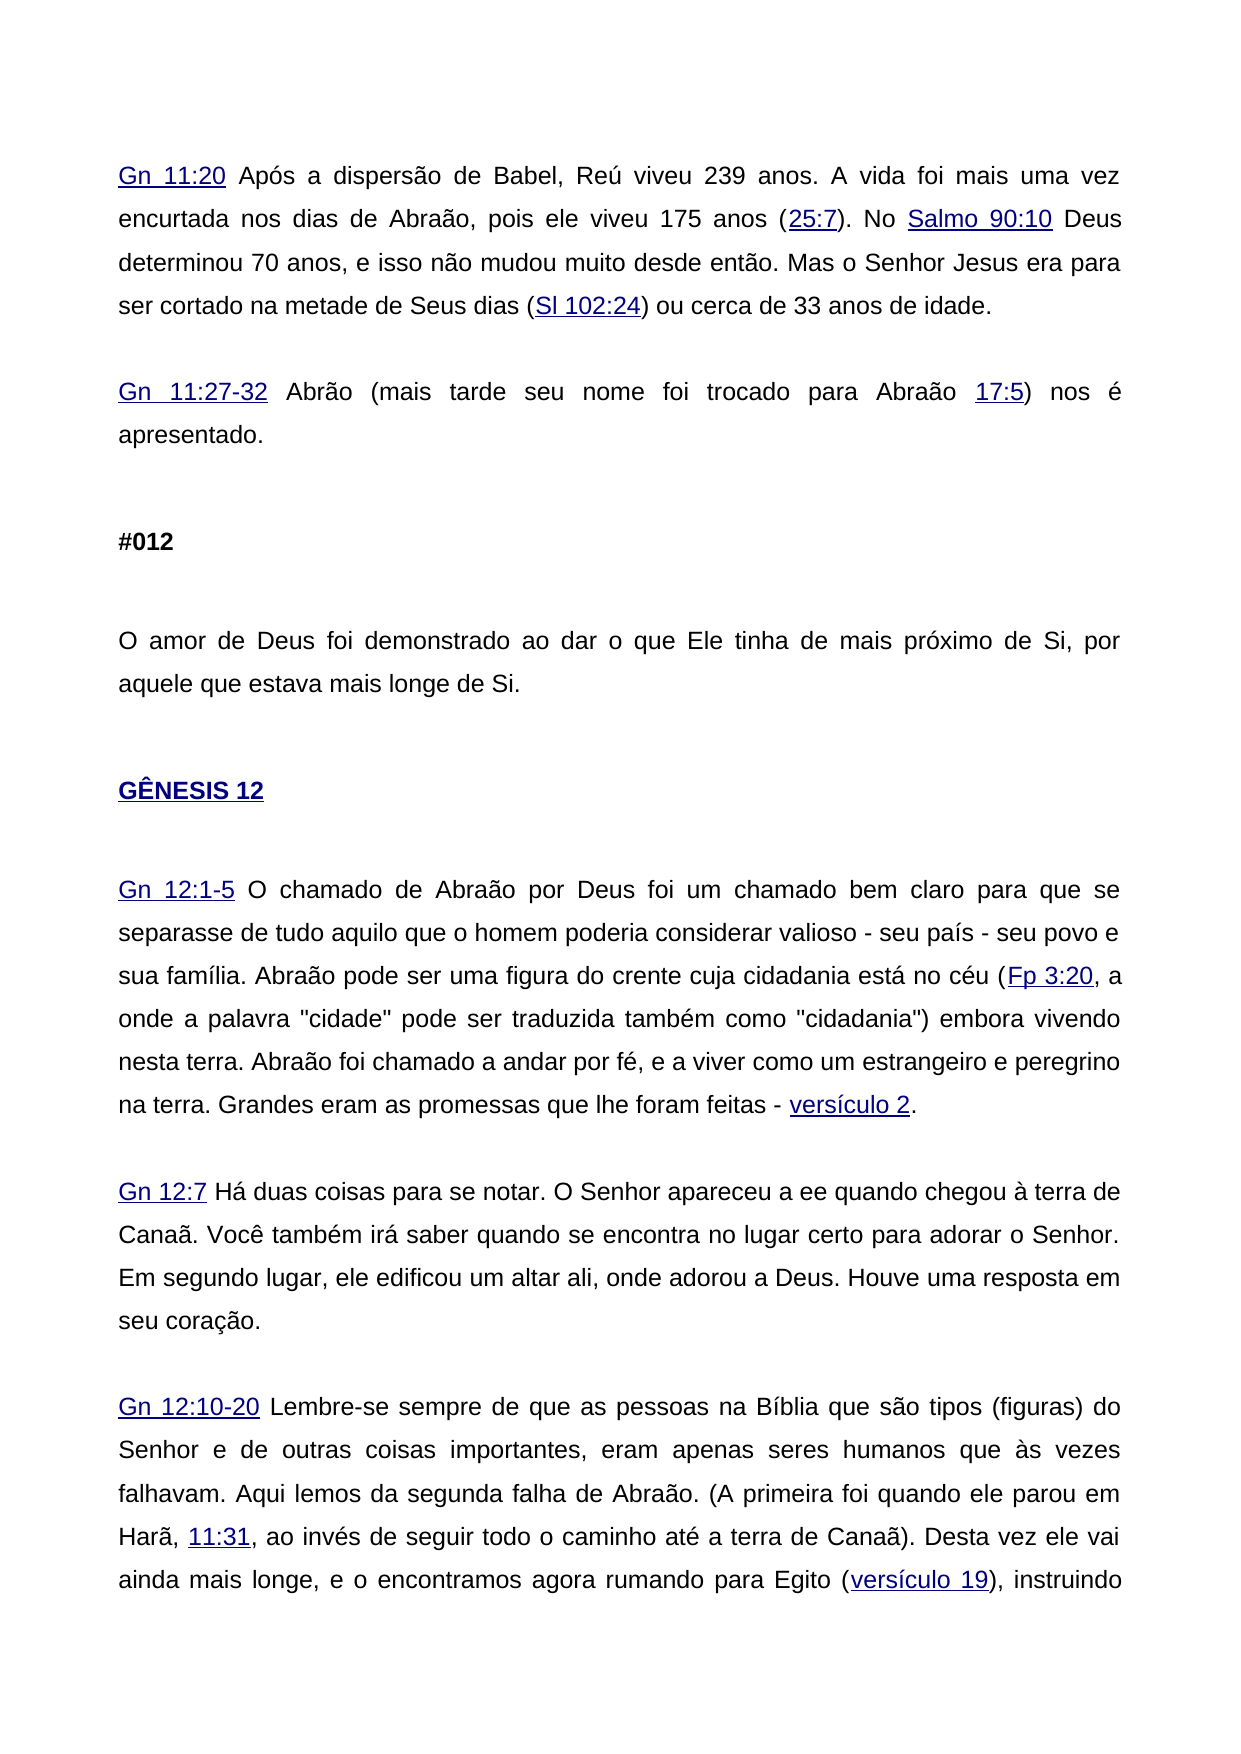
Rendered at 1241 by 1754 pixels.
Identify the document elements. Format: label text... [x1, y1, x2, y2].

text Gn 12:1-5 O chamado de Abraão por Deus foi um chamado bem claro para que se separasse de tudo aquilo que o homem poderia considerar valioso - seu país - seu povo e sua família. Abraão pode ser uma figura do crente cuja cidadania está no céu (Fp 3:20, a onde a palavra "cidade" pode ser traduzida também como "cidadania") embora vivendo nesta terra. Abraão foi chamado a andar por fé, e a viver como um estrangeiro e peregrino na terra. Grandes eram as promessas que lhe foram feitas - versículo 2. [118, 875, 1122, 1119]
text O amor de Deus foi demonstrado ao dar o que Ele tinha de mais próximo de Si, por aquele que estava mais longe de Si. [118, 626, 1122, 698]
text Gn 11:20 Após a dispersão de Babel, Reú viveu 239 anos. A vida foi mais uma vez encurtada nos dias de Abraão, pois ele viveu 175 anos (25:7). No Salmo 90:10 Deus determinou 70 anos, e isso não mudou muito desde então. Mas o Senhor Jesus era para ser cortado na metade de Seus dias (Sl 102:24) ou cerca de 33 anos de idade. [118, 161, 1122, 319]
subtitle #012 [118, 527, 1122, 556]
text Gn 12:7 Há duas coisas para se notar. O Senhor apareceu a ee quando chegou à terra de Canaã. Você também irá saber quando se encontra no lugar certo para adorar o Senhor. Em segundo lugar, ele edificou um altar ali, onde adorou a Deus. Houve uma resposta em seu coração. [118, 1177, 1122, 1335]
text Gn 12:10-20 Lembre-se sempre de que as pessoas na Bíblia que são tipos (figuras) do Senhor e de outras coisas importantes, eram apenas seres humanos que às vezes falhavam. Aqui lemos da segunda falha de Abraão. (A primeira foi quando ele parou em Harã, 11:31, ao invés de seguir todo o caminho até a terra de Canaã). Desta vez ele vai ainda mais longe, e o encontramos agora rumando para Egito (versículo 19), instruindo [118, 1392, 1122, 1593]
subtitle GÊNESIS 12 [118, 776, 1122, 805]
text Gn 11:27-32 Abrão (mais tarde seu nome foi trocado para Abraão 17:5) nos é apresentado. [118, 377, 1122, 449]
